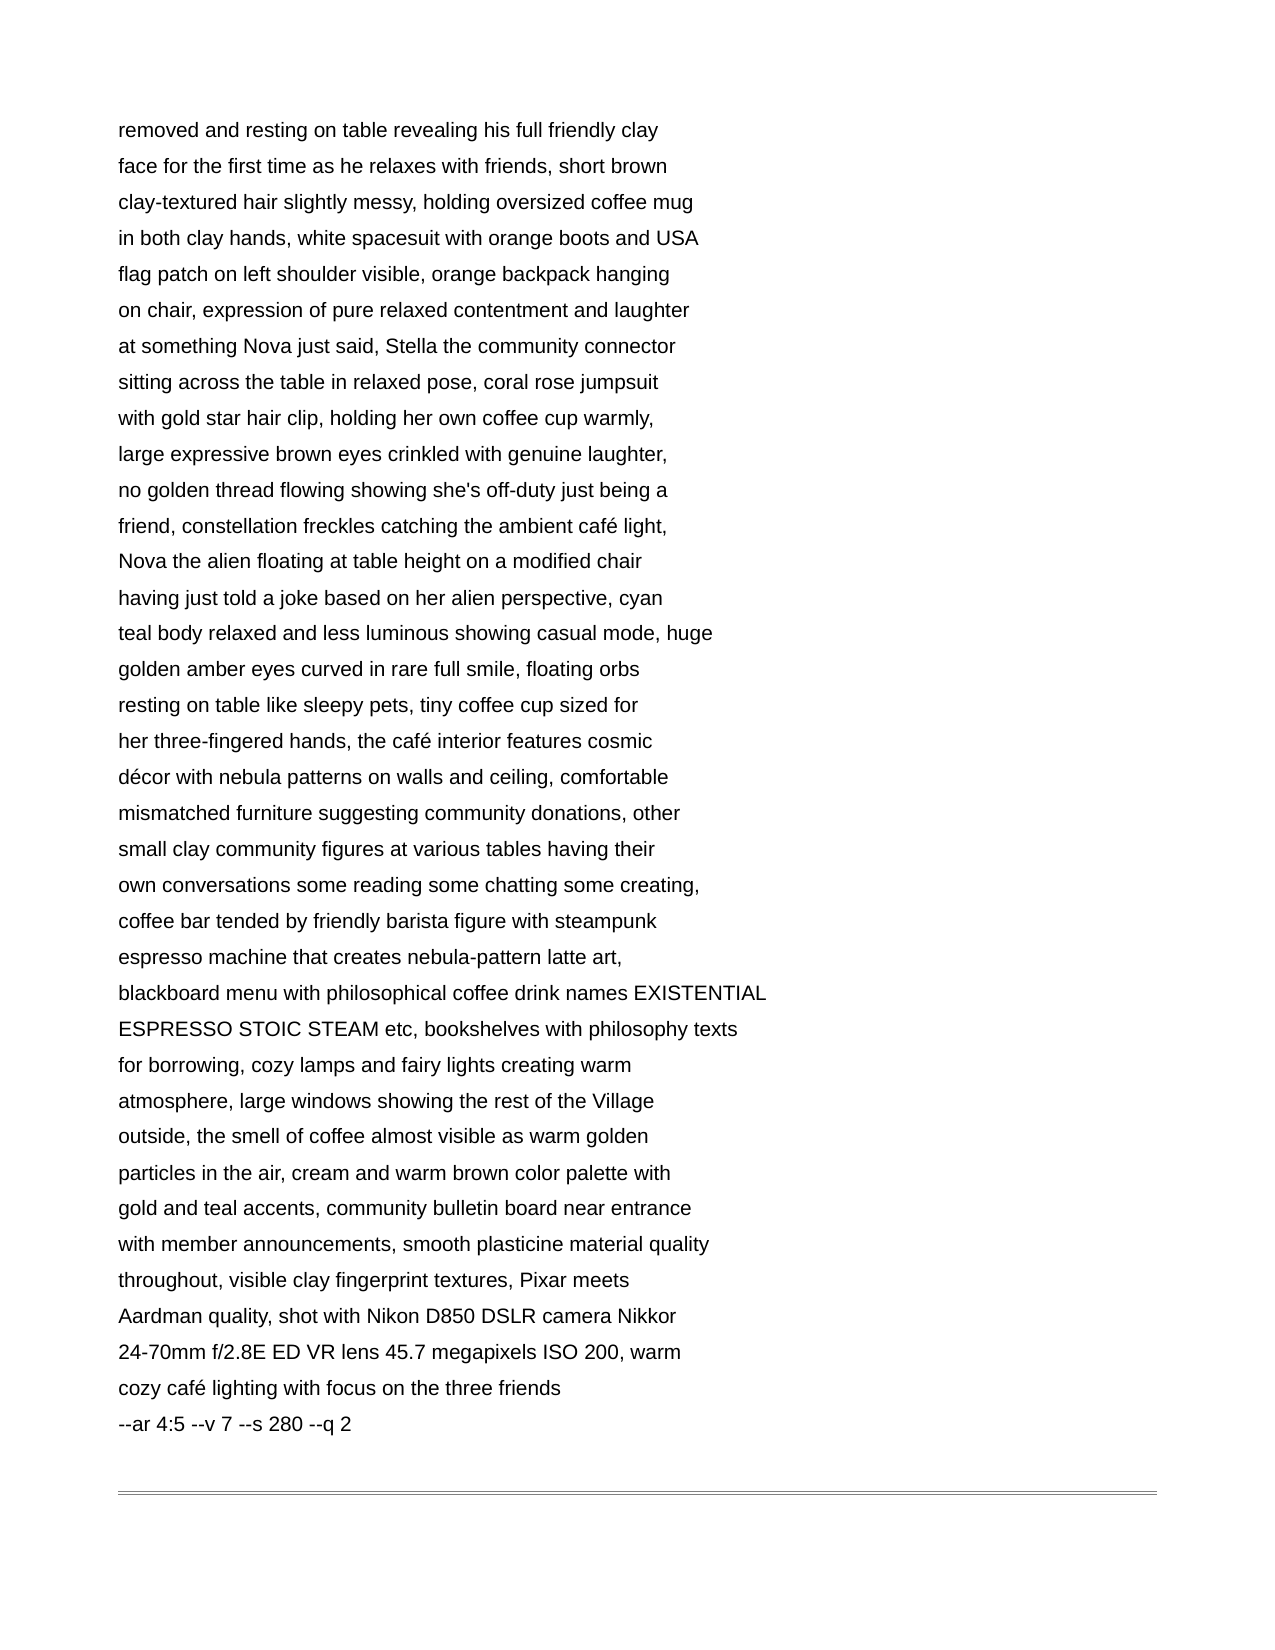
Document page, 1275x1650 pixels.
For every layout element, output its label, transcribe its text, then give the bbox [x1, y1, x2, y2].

text large expressive brown eyes crinkled with genuine laughter, [118, 442, 1157, 466]
text --ar 4:5 --v 7 --s 280 --q 2 [118, 1412, 1157, 1436]
text teal body relaxed and less luminous showing casual mode, huge [118, 621, 1157, 645]
text her three-fingered hands, the café interior features cosmic [118, 729, 1157, 753]
text resting on table like sleepy pets, tiny coffee cup sized for [118, 693, 1157, 717]
text flag patch on left shoulder visible, orange backpack hanging [118, 262, 1157, 286]
text small clay community figures at various tables having their [118, 837, 1157, 861]
text golden amber eyes curved in rare full smile, floating orbs [118, 657, 1157, 681]
text mismatched furniture suggesting community donations, other [118, 801, 1157, 825]
text at something Nova just said, Stella the community connector [118, 334, 1157, 358]
text friend, constellation freckles catching the ambient café light, [118, 513, 1157, 537]
text on chair, expression of pure relaxed contentment and laughter [118, 298, 1157, 322]
text coffee bar tended by friendly barista figure with steampunk [118, 909, 1157, 933]
text cozy café lighting with focus on the three friends [118, 1376, 1157, 1400]
text outside, the smell of coffee almost visible as warm golden [118, 1124, 1157, 1148]
text in both clay hands, white spacesuit with orange boots and USA [118, 226, 1157, 250]
text face for the first time as he relaxes with friends, short brown [118, 154, 1157, 178]
text removed and resting on table revealing his full friendly clay [118, 118, 1157, 142]
text clay-textured hair slightly messy, holding oversized coffee mug [118, 190, 1157, 214]
text for borrowing, cozy lamps and fairy lights creating warm [118, 1052, 1157, 1076]
text blackboard menu with philosophical coffee drink names EXISTENTIAL [118, 981, 1157, 1004]
text gold and teal accents, community bulletin board near entrance [118, 1196, 1157, 1220]
text Aardman quality, shot with Nikon D850 DSLR camera Nikkor [118, 1304, 1157, 1328]
text no golden thread flowing showing she's off-duty just being a [118, 477, 1157, 501]
text throughout, visible clay fingerprint textures, Pixar meets [118, 1268, 1157, 1292]
text ESPRESSO STOIC STEAM etc, bookshelves with philosophy texts [118, 1017, 1157, 1041]
text décor with nebula patterns on walls and ceiling, comfortable [118, 765, 1157, 789]
text sitting across the table in relaxed pose, coral rose jumpsuit [118, 370, 1157, 394]
text own conversations some reading some chatting some creating, [118, 873, 1157, 897]
text espresso machine that creates nebula-pattern latte art, [118, 945, 1157, 969]
text particles in the air, cream and warm brown color palette with [118, 1160, 1157, 1184]
text atmosphere, large windows showing the rest of the Village [118, 1088, 1157, 1112]
text Nova the alien floating at table height on a modified chair [118, 549, 1157, 573]
text 24-70mm f/2.8E ED VR lens 45.7 megapixels ISO 200, warm [118, 1340, 1157, 1364]
text with member announcements, smooth plasticine material quality [118, 1232, 1157, 1256]
text having just told a joke based on her alien perspective, cyan [118, 585, 1157, 609]
text with gold star hair clip, holding her own coffee cup warmly, [118, 406, 1157, 429]
